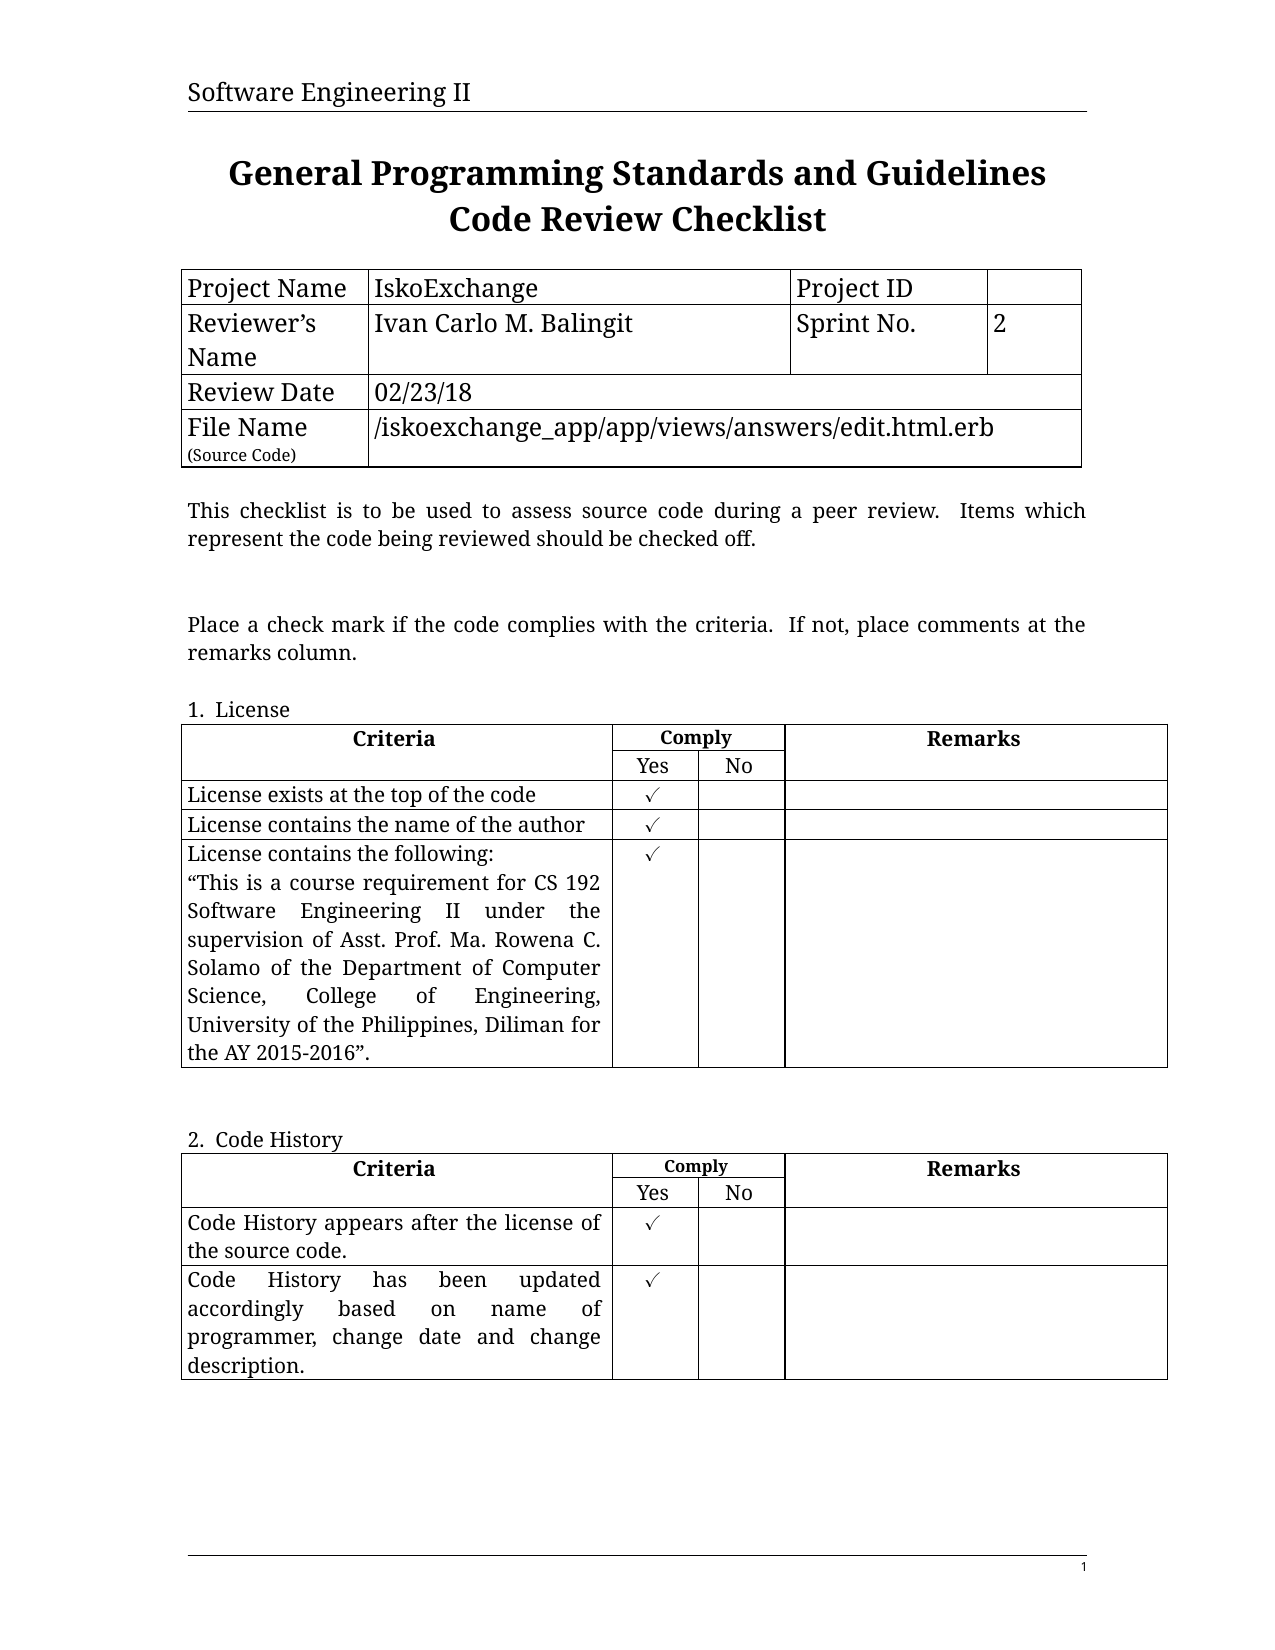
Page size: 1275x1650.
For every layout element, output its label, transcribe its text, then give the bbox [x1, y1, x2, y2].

text Place a check mark if the code complies with the criteria. If not, place comments at the remarks column. [187, 610, 1087, 667]
table_header Project Name [182, 270, 368, 304]
text This checklist is to be used to assess source code during a peer review. Items which represent the code being reviewed should be checked off. [187, 496, 1087, 553]
table_cell ✓ [613, 810, 698, 838]
table_header Criteria [182, 725, 612, 779]
table_cell [786, 810, 1167, 838]
table_cell License contains the name of the author [182, 810, 612, 838]
table_header Comply [613, 1154, 784, 1177]
table_header Remarks [786, 725, 1167, 779]
table_cell Yes [613, 1178, 698, 1207]
table_cell License contains the following: “This is a course requirement for CS 192 Software Engineering II under the supervision of Asst. Prof. Ma. Rowena C. Solamo of the Department of Computer Science, College of Engineering, University of the Philippines, Diliman for the AY 2015-2016”. [182, 840, 612, 1067]
text General Programming Standards and Guidelines Code Review Checklist [187, 150, 1087, 241]
table_cell [699, 1208, 784, 1264]
table_header Criteria [182, 1154, 612, 1207]
table_cell File Name (Source Code) [182, 410, 368, 466]
table_cell No [699, 1178, 784, 1207]
text 2. Code History [187, 1125, 1087, 1153]
table_cell No [699, 751, 784, 779]
table_cell Code History appears after the license of the source code. [182, 1208, 612, 1264]
table_cell [699, 1266, 784, 1379]
text 1. License [187, 695, 1087, 723]
table_cell [786, 781, 1167, 809]
table_cell Ivan Carlo M. Balingit [369, 305, 790, 373]
table_cell [699, 810, 784, 838]
table_cell Review Date [182, 375, 368, 409]
table_cell [699, 781, 784, 809]
table_cell /iskoexchange_app/app/views/answers/edit.html.erb [369, 410, 1081, 466]
table_header Project ID [791, 270, 987, 304]
table_cell ✓ [613, 781, 698, 809]
table_cell Yes [613, 751, 698, 779]
table_cell Reviewer’s Name [182, 305, 368, 373]
table_cell 2 [988, 305, 1081, 373]
table_header Comply [613, 725, 784, 750]
table_header Remarks [786, 1154, 1167, 1207]
table_header [988, 270, 1081, 304]
table_cell ✓ [613, 1208, 698, 1264]
table_cell 02/23/18 [369, 375, 1081, 409]
table_header IskoExchange [369, 270, 790, 304]
table_cell Code History has been updated accordingly based on name of programmer, change date and change description. [182, 1266, 612, 1379]
table_cell [786, 840, 1167, 1067]
table_cell [699, 840, 784, 1067]
table_cell [786, 1208, 1167, 1264]
table_cell License exists at the top of the code [182, 781, 612, 809]
table_cell ✓ [613, 840, 698, 1067]
table_cell [786, 1266, 1167, 1379]
table_cell Sprint No. [791, 305, 987, 373]
table_cell ✓ [613, 1266, 698, 1379]
